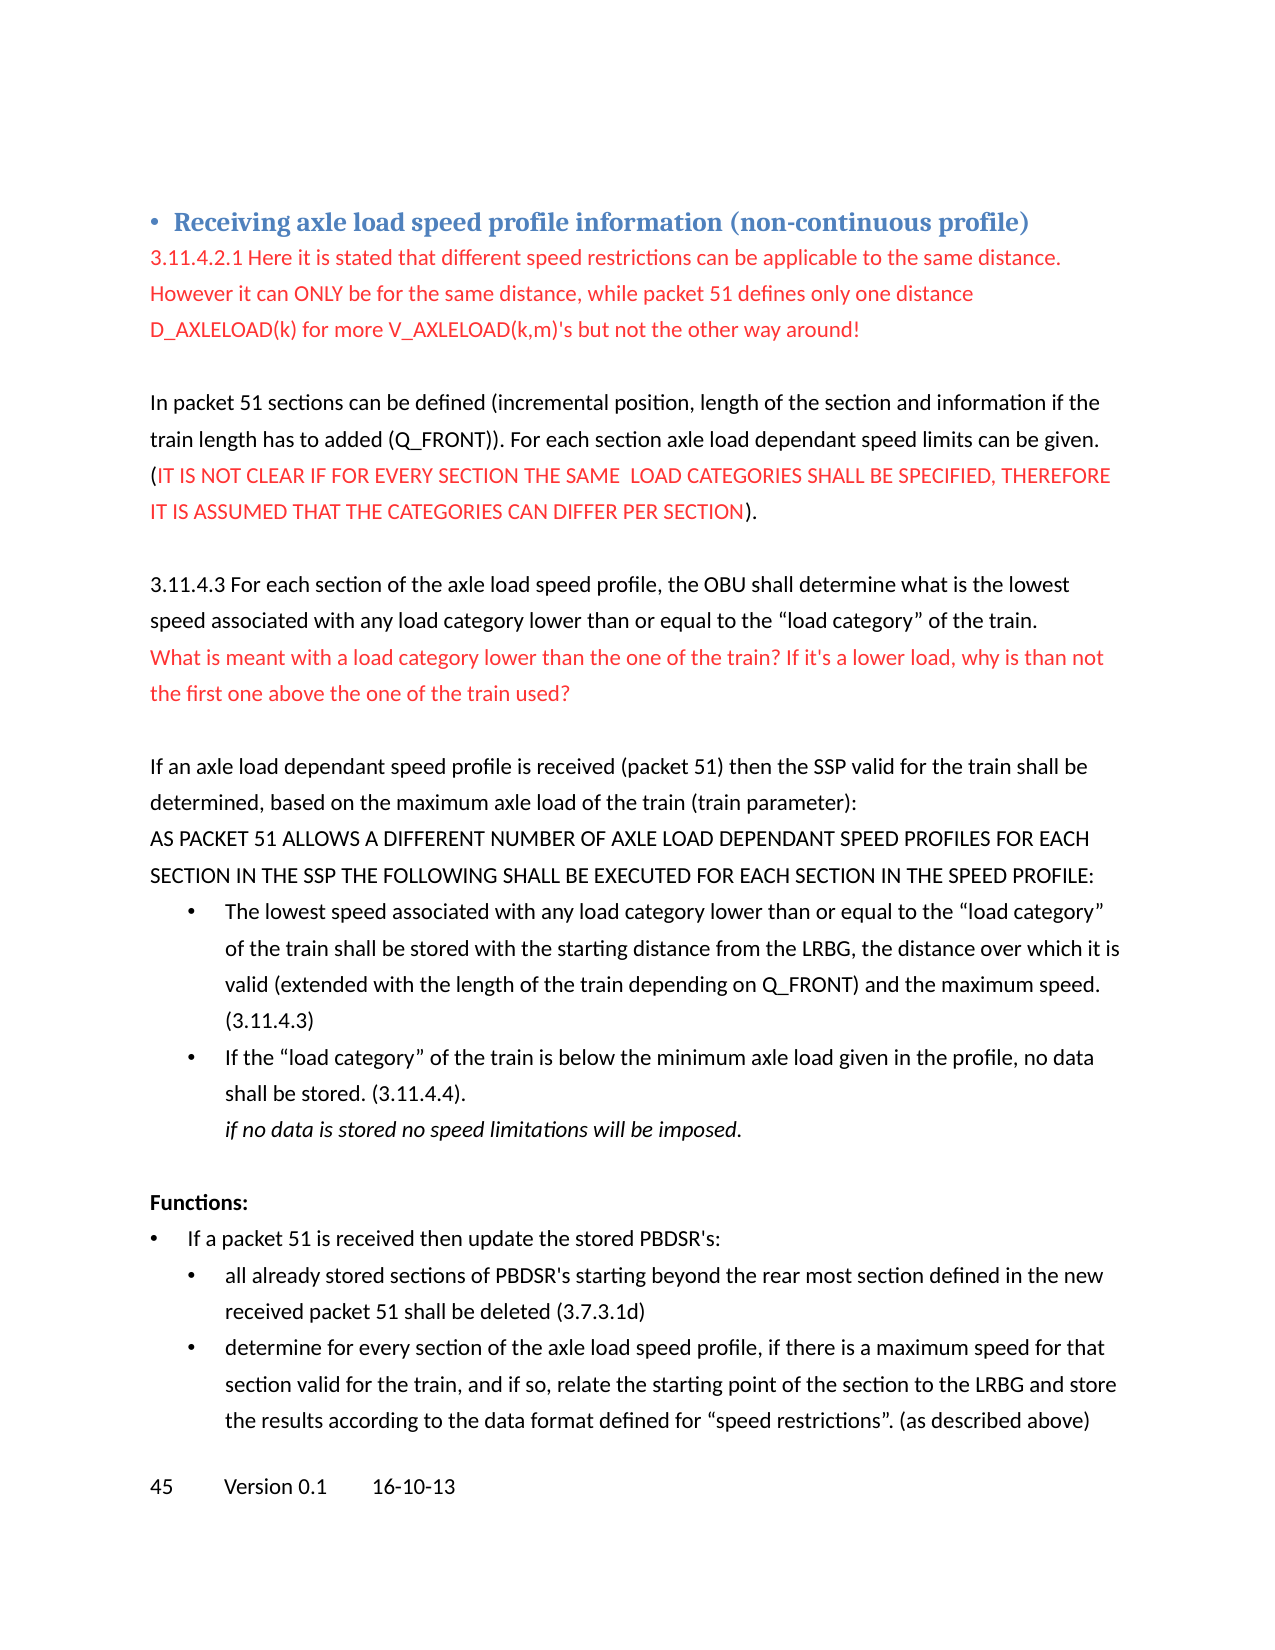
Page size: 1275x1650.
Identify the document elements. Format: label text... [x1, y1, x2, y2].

list If a packet 51 is received then update the stored PBDSR's: [150, 1224, 1125, 1252]
list The lowest speed associated with any load category lower than or equal to the “load category” of the train shall be stored with the starting distance from the LRBG, the distance over which it is valid (extended with the length of the train depending on Q_FRONT) and the maximum speed. (3.11.4.3) [187, 897, 1125, 1034]
text Functions: [150, 1188, 1125, 1216]
text AS PACKET 51 ALLOWS A DIFFERENT NUMBER OF AXLE LOAD DEPENDANT SPEED PROFILES FOR EACH SECTION IN THE SSP THE FOLLOWING SHALL BE EXECUTED FOR EACH SECTION IN THE SPEED PROFILE: [150, 824, 1125, 889]
subtitle Receiving axle load speed profile information (non-continuous profile) [150, 207, 1125, 238]
text If an axle load dependant speed profile is received (packet 51) then the SSP valid for the train shall be determined, based on the maximum axle load of the train (train parameter): [150, 752, 1125, 816]
list all already stored sections of PBDSR's starting beyond the rear most section defined in the new received packet 51 shall be deleted (3.7.3.1d) [187, 1261, 1125, 1325]
text In packet 51 sections can be defined (incremental position, length of the section and information if the train length has to added (Q_FRONT)). For each section axle load dependant speed limits can be given. (IT IS NOT CLEAR IF FOR EVERY SECTION THE SAME LOAD CATEGORIES SHALL BE SPECIFIED, THEREFORE IT IS ASSUMED THAT THE CATEGORIES CAN DIFFER PER SECTION). [150, 388, 1125, 525]
list If the “load category” of the train is below the minimum axle load given in the profile, no data shall be stored. (3.11.4.4). if no data is stored no speed limitations will be imposed. [187, 1043, 1125, 1143]
text What is meant with a load category lower than the one of the train? If it's a lower load, why is than not the first one above the one of the train used? [150, 643, 1125, 707]
text 3.11.4.3 For each section of the axle load speed profile, the OBU shall determine what is the lowest speed associated with any load category lower than or equal to the “load category” of the train. [150, 570, 1125, 634]
text 3.11.4.2.1 Here it is stated that different speed restrictions can be applicable to the same distance. However it can ONLY be for the same distance, while packet 51 defines only one distance D_AXLELOAD(k) for more V_AXLELOAD(k,m)'s but not the other way around! [150, 243, 1125, 344]
list determine for every section of the axle load speed profile, if there is a maximum speed for that section valid for the train, and if so, relate the starting point of the section to the LRBG and store the results according to the data format defined for “speed restrictions”. (as described above) [187, 1333, 1125, 1434]
